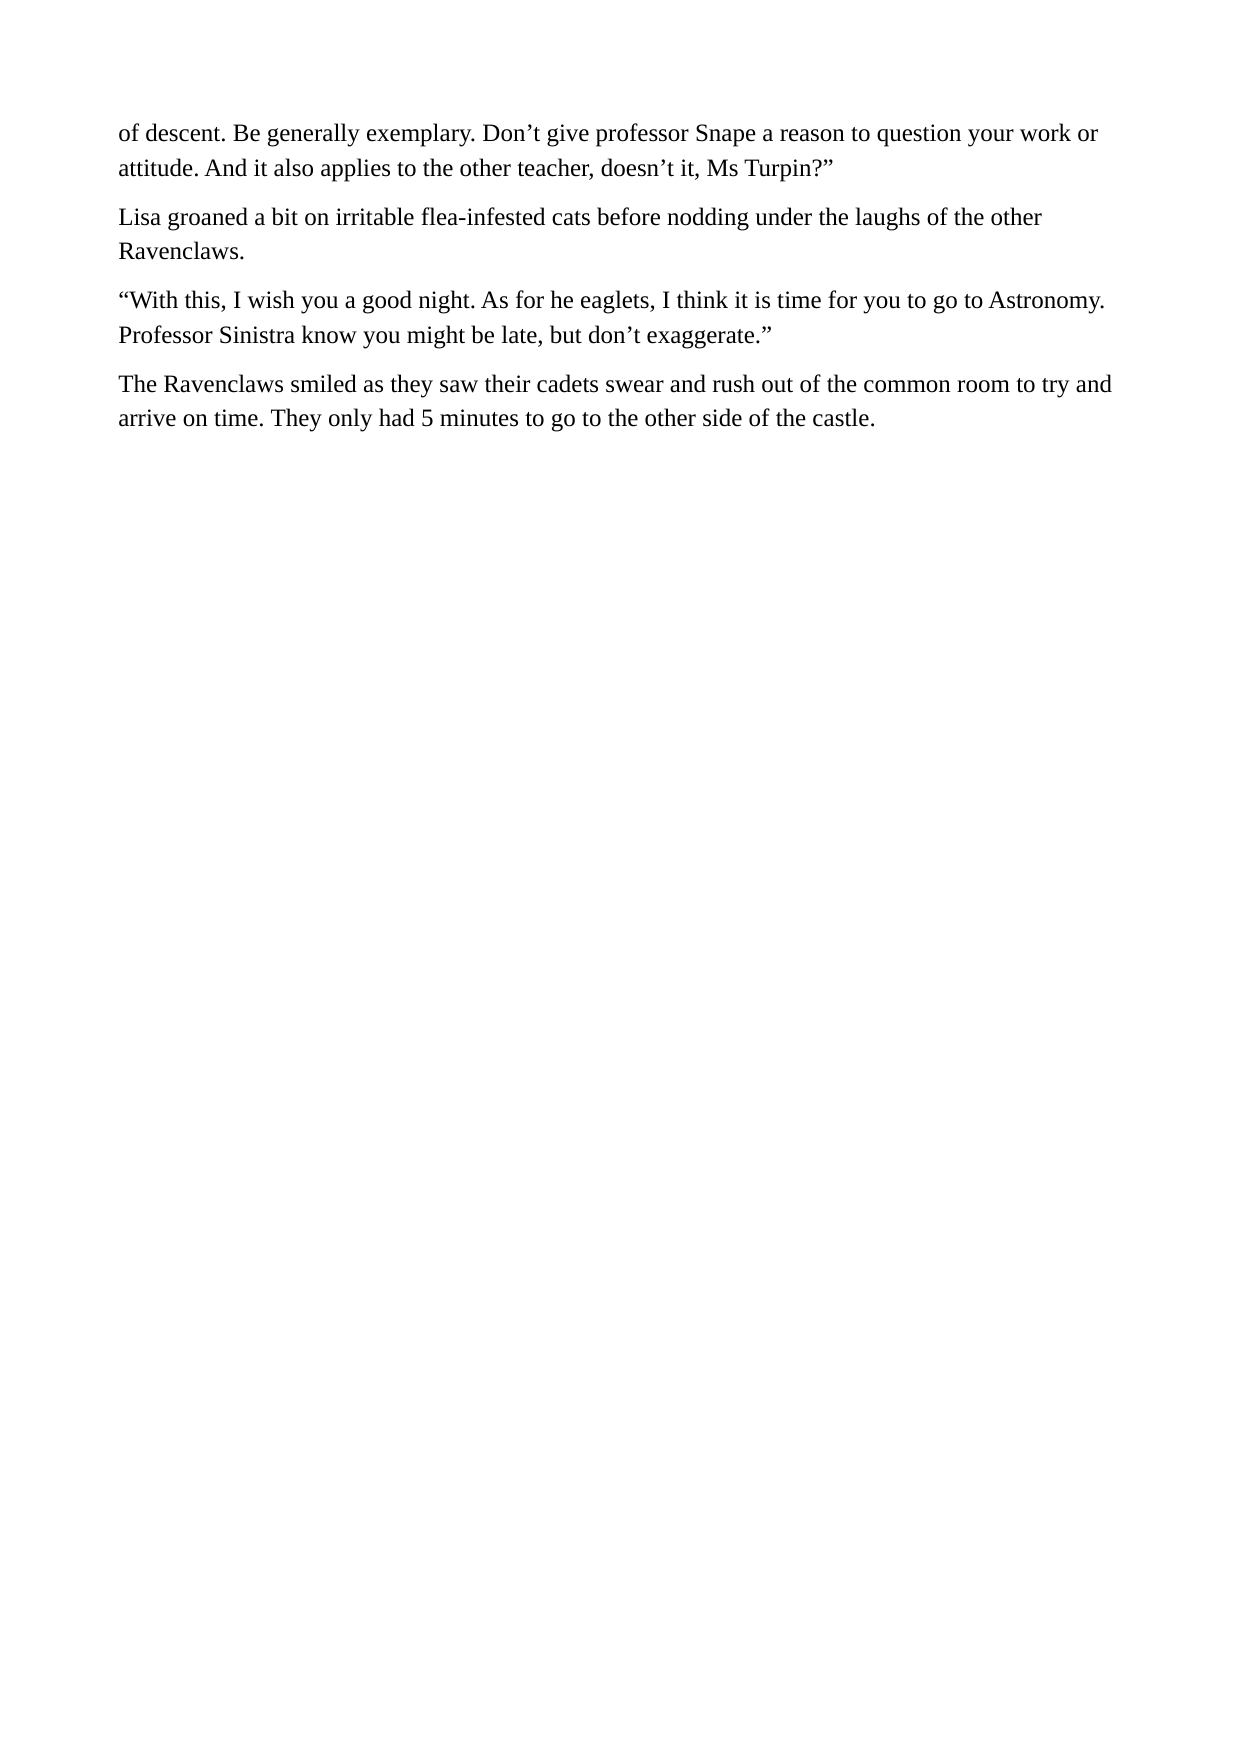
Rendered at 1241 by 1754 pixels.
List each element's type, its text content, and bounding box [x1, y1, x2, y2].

text The Ravenclaws smiled as they saw their cadets swear and rush out of the common room to try and arrive on time. They only had 5 minutes to go to the other side of the castle. [118, 369, 1122, 432]
text Lisa groaned a bit on irritable flea-infested cats before nodding under the laughs of the other Ravenclaws. [118, 202, 1122, 265]
text of descent. Be generally exemplary. Don’t give professor Snape a reason to question your work or attitude. And it also applies to the other teacher, doesn’t it, Ms Turpin?” [118, 118, 1122, 181]
text “With this, I wish you a good night. As for he eaglets, I think it is time for you to go to Astronomy. Professor Sinistra know you might be late, but don’t exaggerate.” [118, 285, 1122, 348]
